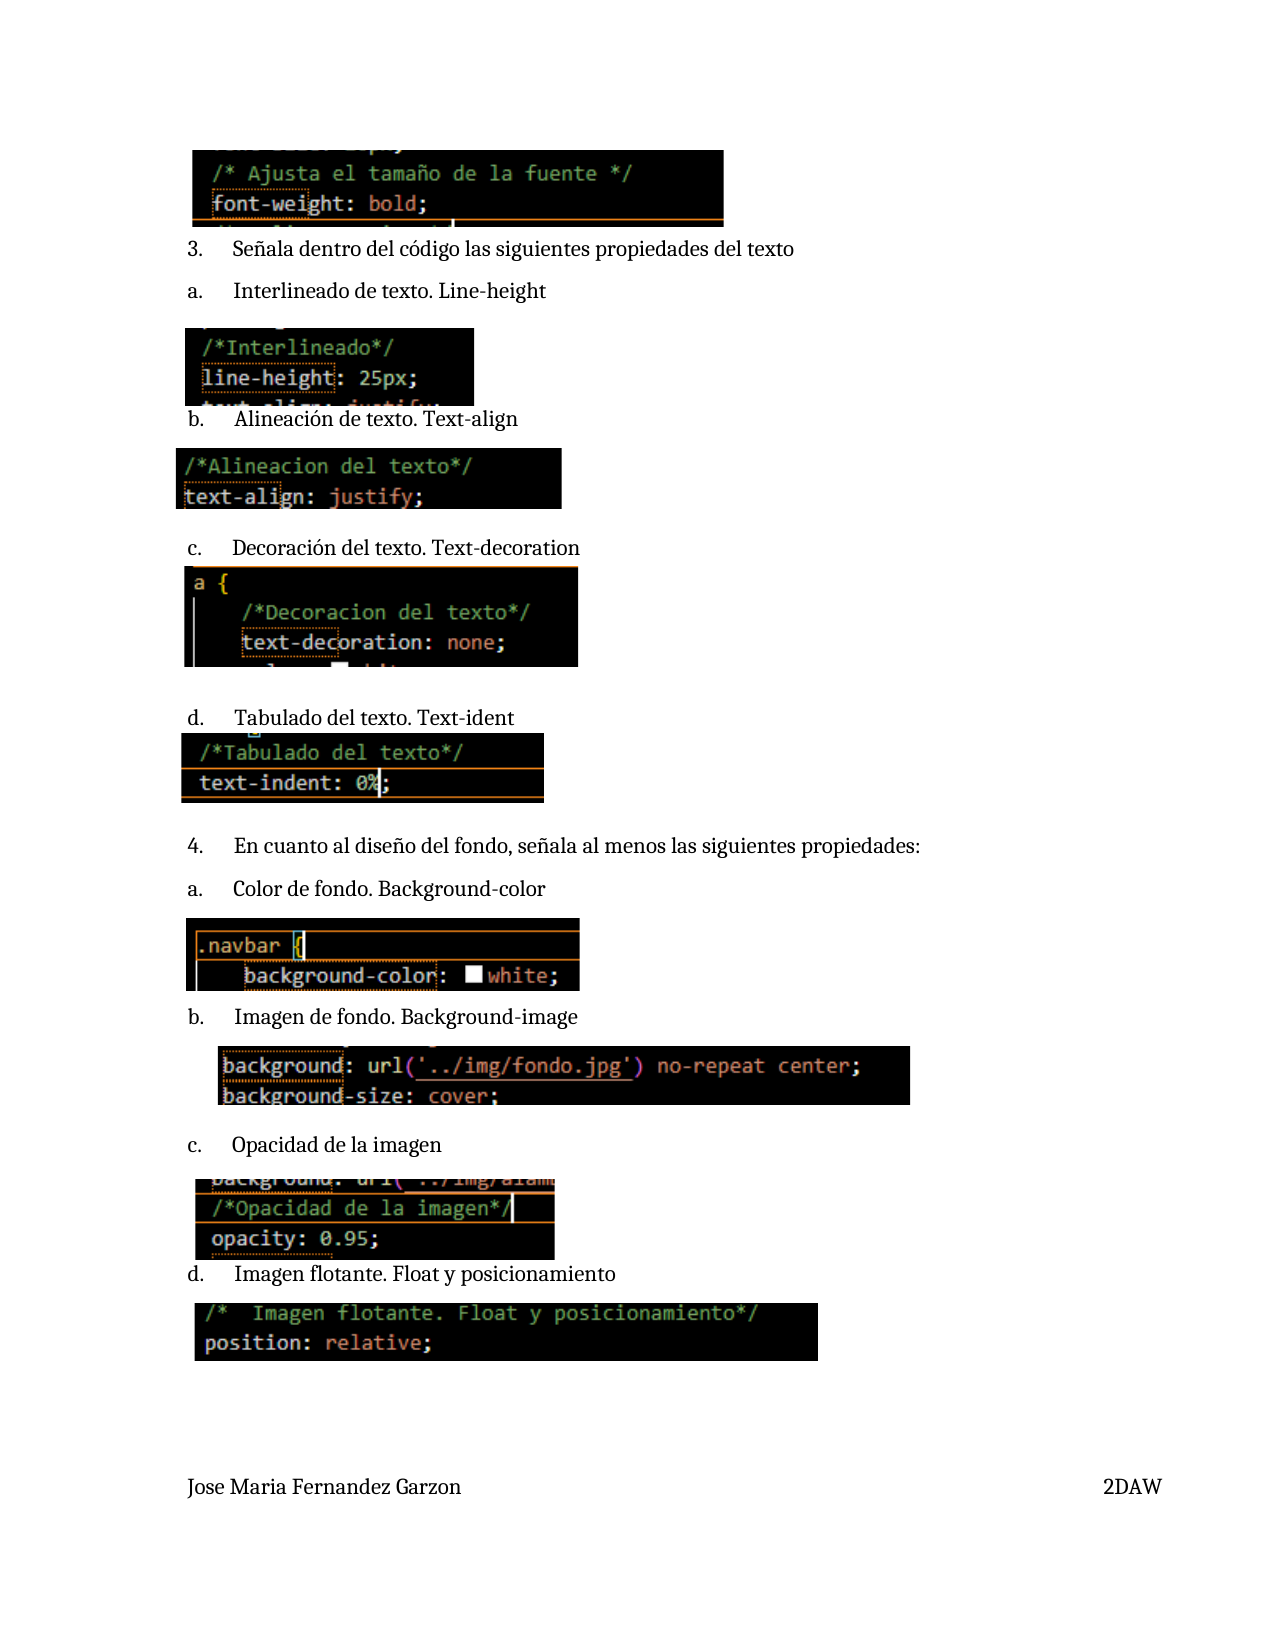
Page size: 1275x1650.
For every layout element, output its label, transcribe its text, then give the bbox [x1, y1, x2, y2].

text c. Opacidad de la imagen [187, 1132, 1087, 1159]
picture [192, 150, 724, 227]
text d. Imagen flotante. Float y posicionamiento [187, 1260, 1087, 1287]
picture [184, 566, 579, 667]
picture [185, 328, 475, 406]
picture [181, 733, 544, 803]
text d. Tabulado del texto. Text-ident [187, 705, 1087, 732]
picture [175, 448, 562, 509]
picture [194, 1303, 818, 1361]
text a. Color de fondo. Background-color [187, 876, 1087, 902]
text a. Interlineado de texto. Line-height [187, 278, 1087, 304]
text b. Alineación de texto. Text-align [187, 406, 1087, 433]
text c. Decoración del texto. Text-decoration [187, 534, 1087, 561]
picture [217, 1046, 911, 1105]
text 3. Señala dentro del código las siguientes propiedades del texto [187, 235, 1087, 262]
text b. Imagen de fondo. Background-image [187, 1004, 1087, 1031]
picture [186, 918, 580, 991]
text 4. En cuanto al diseño del fondo, señala al menos las siguientes propiedades: [187, 833, 1087, 860]
picture [195, 1179, 555, 1260]
